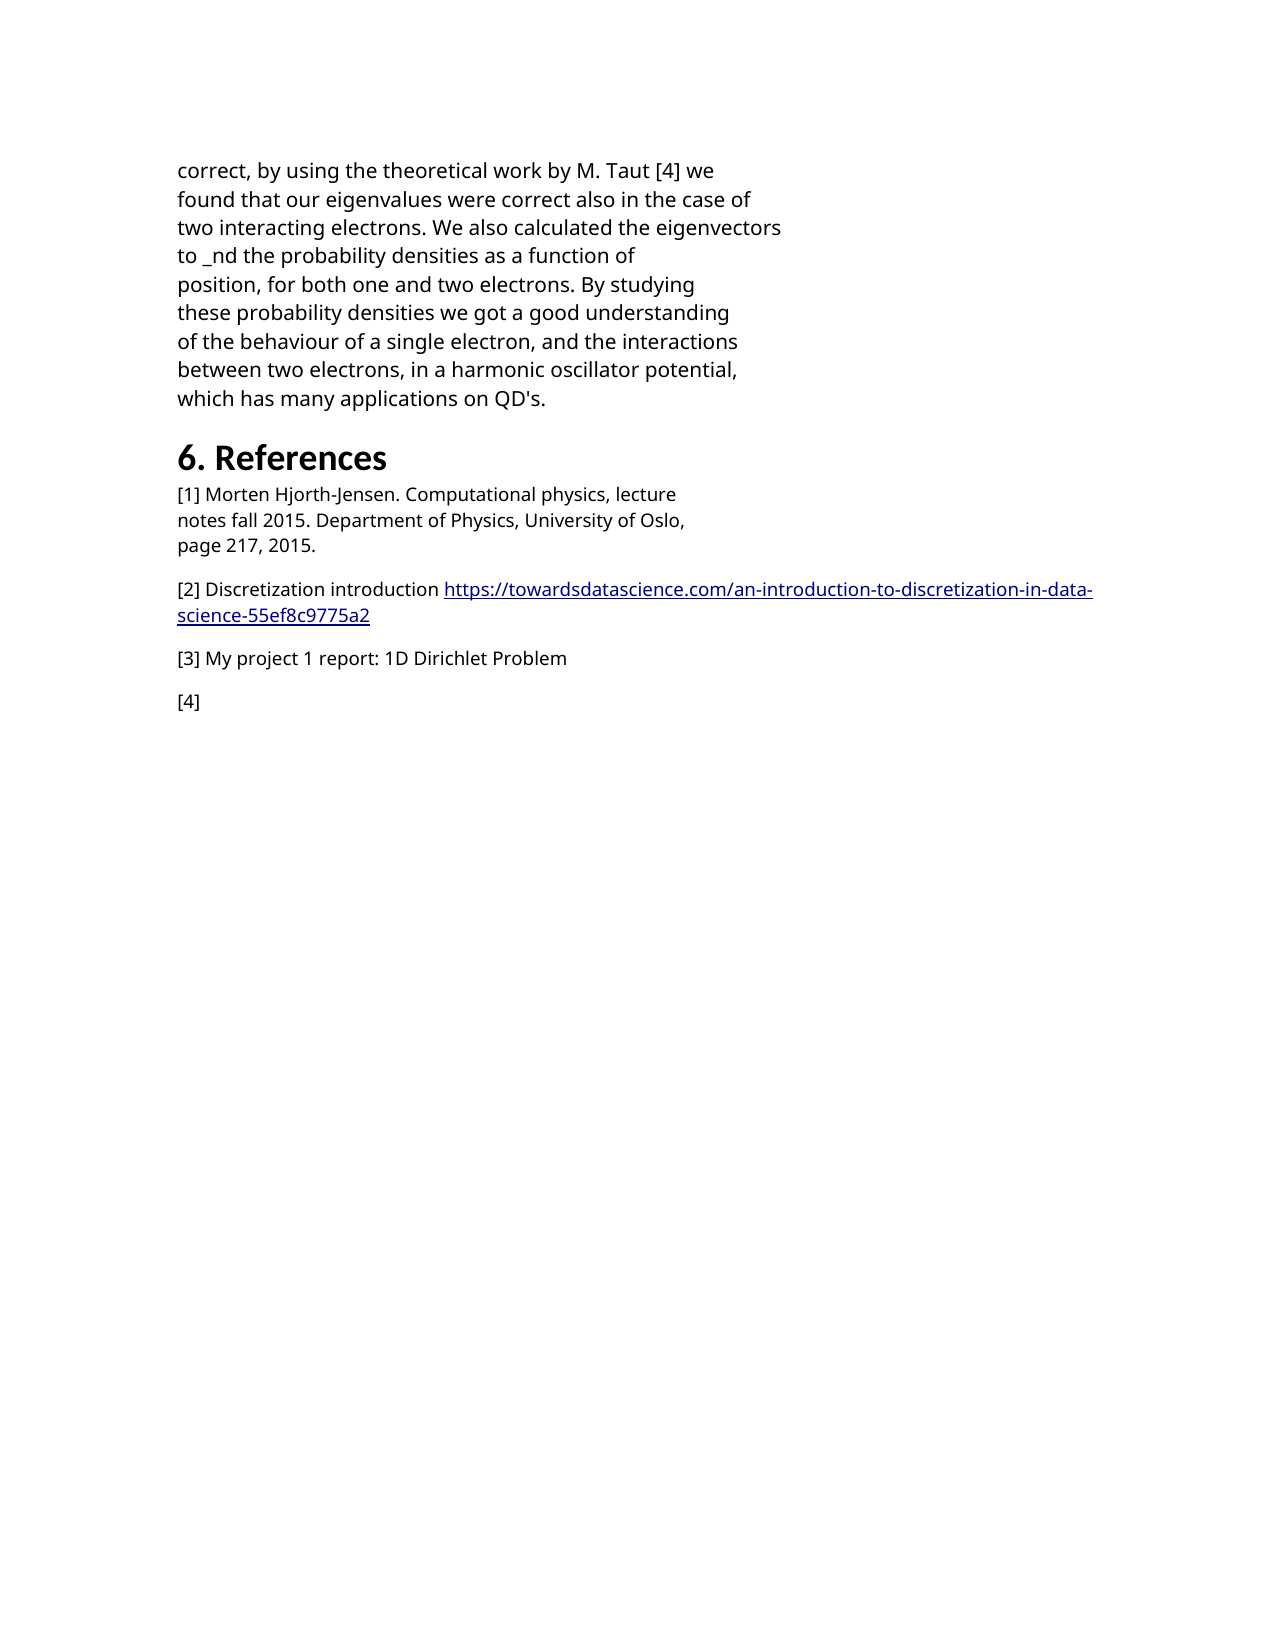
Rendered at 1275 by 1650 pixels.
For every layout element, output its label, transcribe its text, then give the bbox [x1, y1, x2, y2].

text two interacting electrons. We also calculated the eigenvectors [177, 213, 1098, 242]
text page 217, 2015. [177, 533, 1098, 558]
text which has many applications on QD's. [177, 384, 1098, 412]
text [3] My project 1 report: 1D Dirichlet Problem [177, 645, 1098, 671]
text [1] Morten Hjorth-Jensen. Computational physics, lecture [177, 482, 1098, 507]
text notes fall 2015. Department of Physics, University of Oslo, [177, 507, 1098, 533]
text found that our eigenvalues were correct also in the case of [177, 185, 1098, 213]
text position, for both one and two electrons. By studying [177, 270, 1098, 298]
text these probability densities we got a good understanding [177, 298, 1098, 327]
text correct, by using the theoretical work by M. Taut [4] we [177, 156, 1098, 185]
text [2] Discretization introduction https://towardsdatascience.com/an-introduction-to-discretization-in-data-science-55ef8c9775a2 [177, 576, 1098, 628]
text between two electrons, in a harmonic oscillator potential, [177, 355, 1098, 384]
text to _nd the probability densities as a function of [177, 242, 1098, 270]
text of the behaviour of a single electron, and the interactions [177, 327, 1098, 355]
text [4] [177, 688, 1098, 714]
list References [177, 434, 1098, 480]
